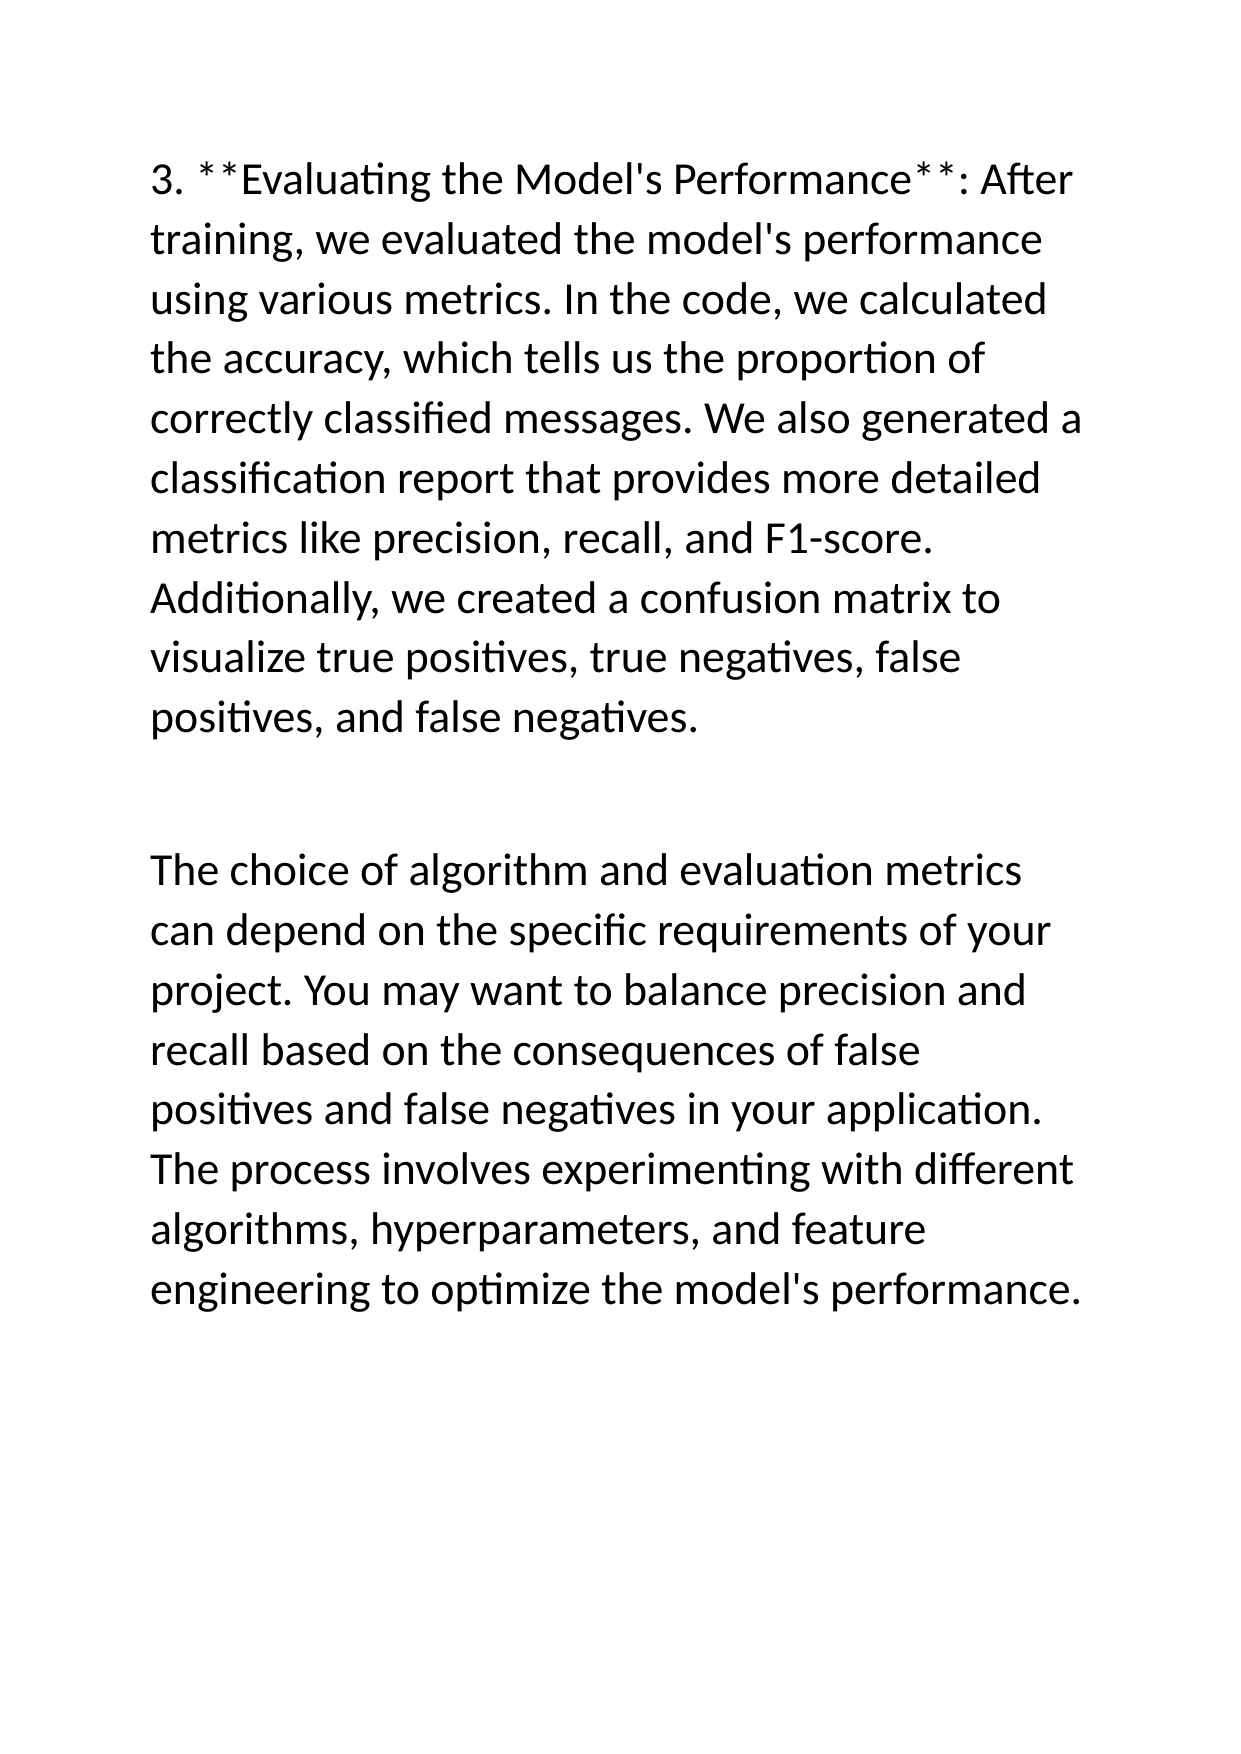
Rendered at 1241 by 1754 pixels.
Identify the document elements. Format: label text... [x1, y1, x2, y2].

text The choice of algorithm and evaluation metrics can depend on the specific requirements of your project. You may want to balance precision and recall based on the consequences of false positives and false negatives in your application. The process involves experimenting with different algorithms, hyperparameters, and feature engineering to optimize the model's performance. [150, 841, 1090, 1316]
text 3. **Evaluating the Model's Performance**: After training, we evaluated the model's performance using various metrics. In the code, we calculated the accuracy, which tells us the proportion of correctly classified messages. We also generated a classification report that provides more detailed metrics like precision, recall, and F1-score. Additionally, we created a confusion matrix to visualize true positives, true negatives, false positives, and false negatives. [150, 150, 1090, 744]
